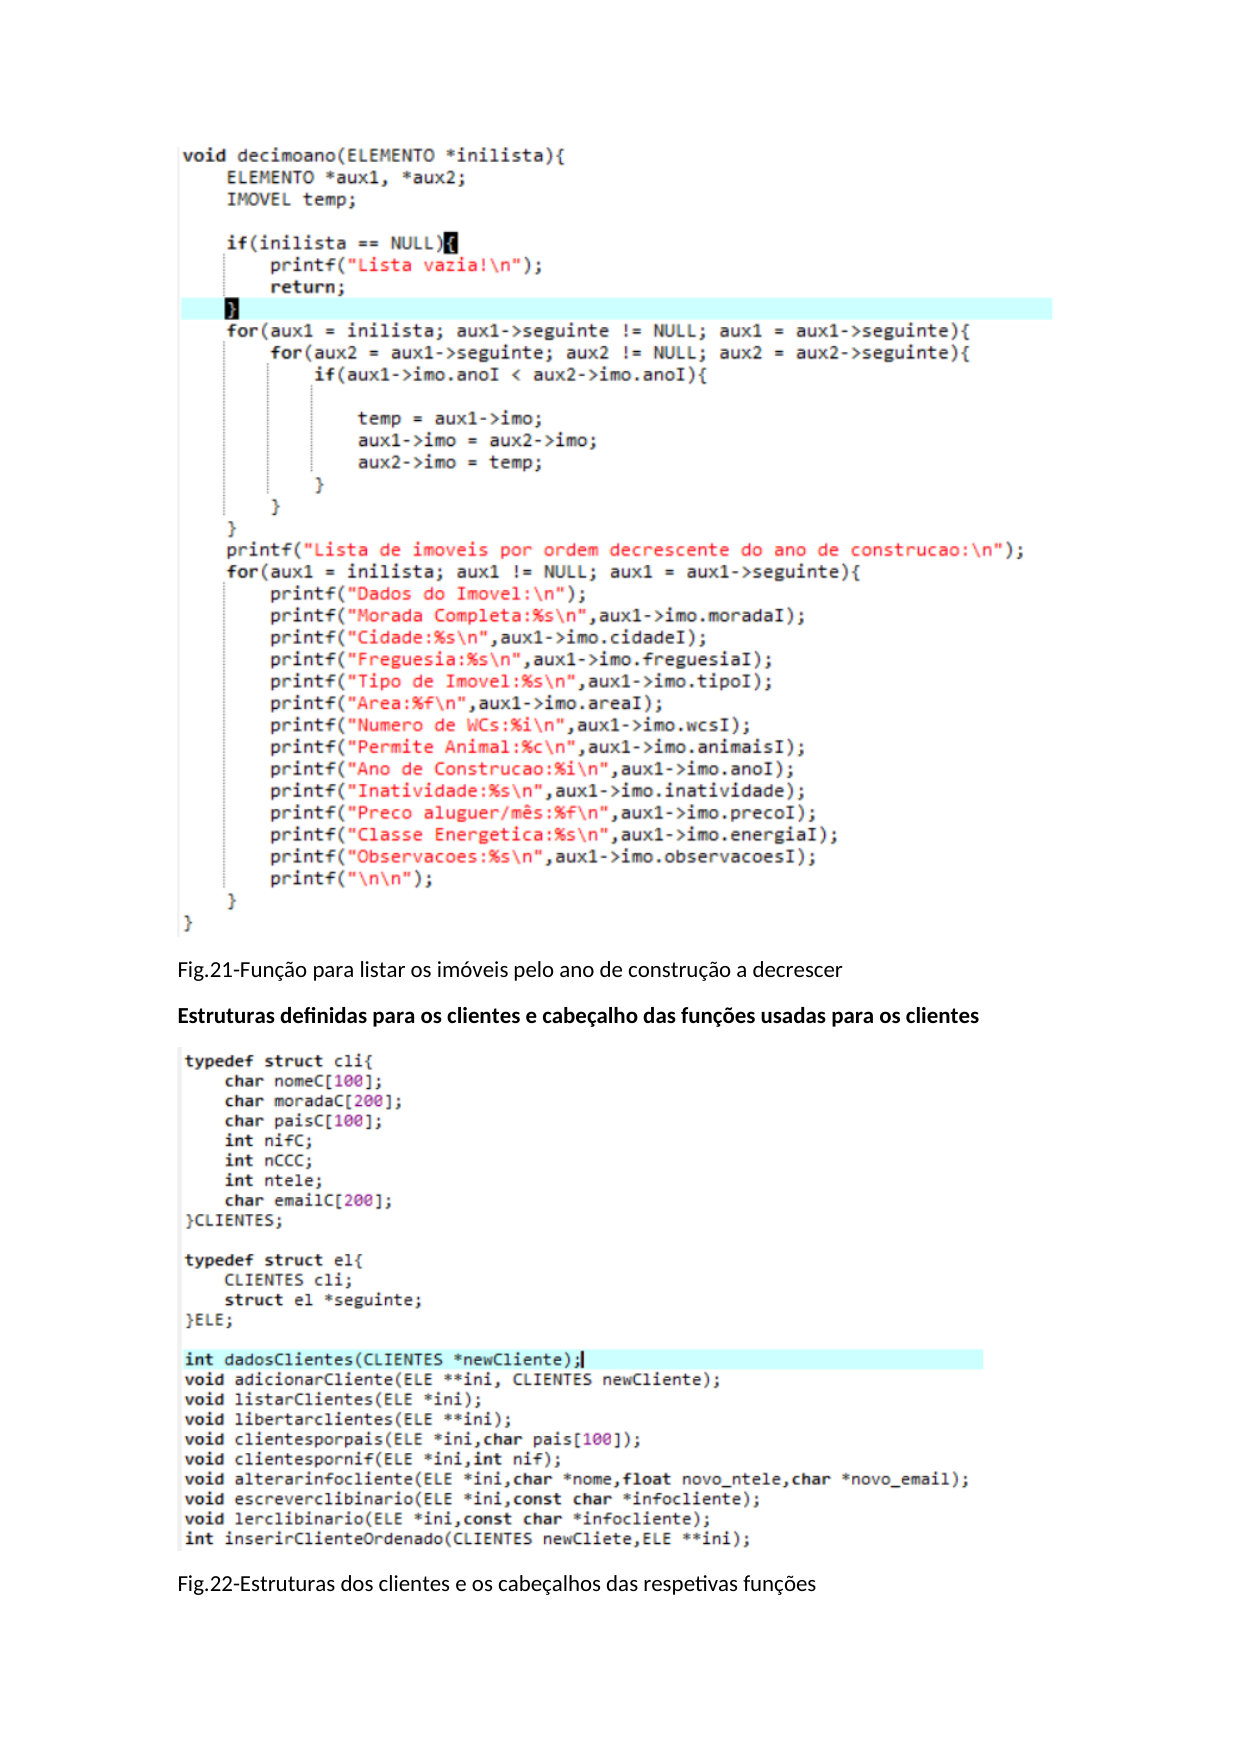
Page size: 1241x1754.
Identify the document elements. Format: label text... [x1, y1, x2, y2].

text Estruturas definidas para os clientes e cabeçalho das funções usadas para os clientes [177, 1001, 1063, 1029]
text Fig.22-Estruturas dos clientes e os cabeçalhos das respetivas funções [177, 1569, 1063, 1597]
text Fig.21-Função para listar os imóveis pelo ano de construção a decrescer [177, 955, 1063, 983]
